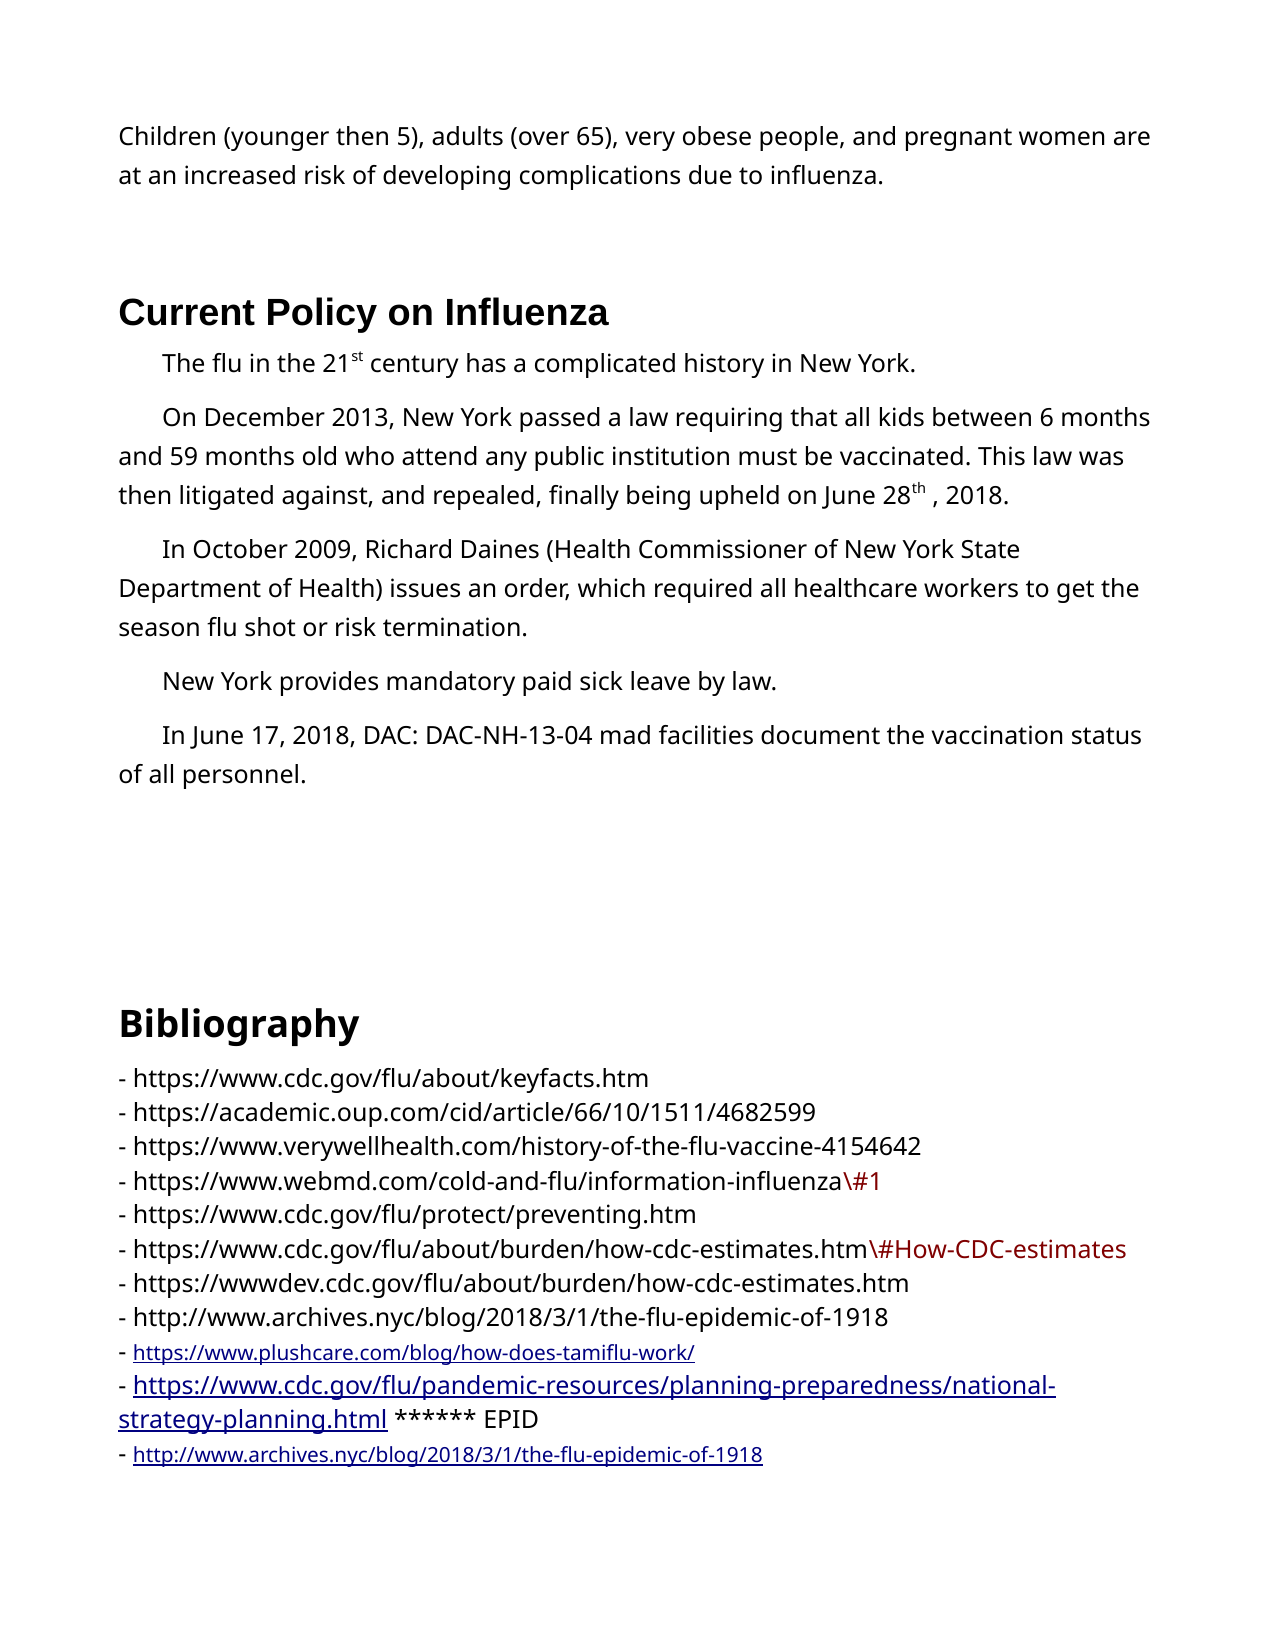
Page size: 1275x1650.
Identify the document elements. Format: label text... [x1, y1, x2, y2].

text - https://www.cdc.gov/flu/protect/preventing.htm [118, 1197, 1157, 1231]
text - https://wwwdev.cdc.gov/flu/about/burden/how-cdc-estimates.htm [118, 1265, 1157, 1299]
text - https://www.plushcare.com/blog/how-does-tamiflu-work/ [118, 1333, 1157, 1367]
text In October 2009, Richard Daines (Health Commissioner of New York State Department of Health) issues an order, which required all healthcare workers to get the season flu shot or risk termination. [118, 532, 1157, 644]
text - https://www.webmd.com/cold-and-flu/information-influenza\#1 [118, 1163, 1157, 1197]
text Children (younger then 5), adults (over 65), very obese people, and pregnant women are at an increased risk of developing complications due to influenza. [118, 118, 1157, 191]
text The flu in the 21st century has a complicated history in New York. [118, 346, 1157, 380]
text On December 2013, New York passed a law requiring that all kids between 6 months and 59 months old who attend any public institution must be vaccinated. This law was then litigated against, and repealed, finally being upheld on June 28th , 2018. [118, 400, 1157, 512]
text - https://www.cdc.gov/flu/about/keyfacts.htm [118, 1061, 1157, 1095]
text - https://www.cdc.gov/flu/about/burden/how-cdc-estimates.htm\#How-CDC-estimates [118, 1231, 1157, 1265]
text - http://www.archives.nyc/blog/2018/3/1/the-flu-epidemic-of-1918 [118, 1436, 1157, 1470]
subtitle Current Policy on Influenza [118, 290, 1157, 333]
text - https://www.verywellhealth.com/history-of-the-flu-vaccine-4154642 [118, 1129, 1157, 1163]
text - https://academic.oup.com/cid/article/66/10/1511/4682599 [118, 1095, 1157, 1129]
subtitle Bibliography [118, 997, 1157, 1048]
text In June 17, 2018, DAC: DAC-NH-13-04 mad facilities document the vaccination status of all personnel. [118, 718, 1157, 791]
text New York provides mandatory paid sick leave by law. [118, 664, 1157, 698]
text - https://www.cdc.gov/flu/pandemic-resources/planning-preparedness/national-strategy-planning.html ****** EPID [118, 1367, 1157, 1436]
text - http://www.archives.nyc/blog/2018/3/1/the-flu-epidemic-of-1918 [118, 1299, 1157, 1333]
